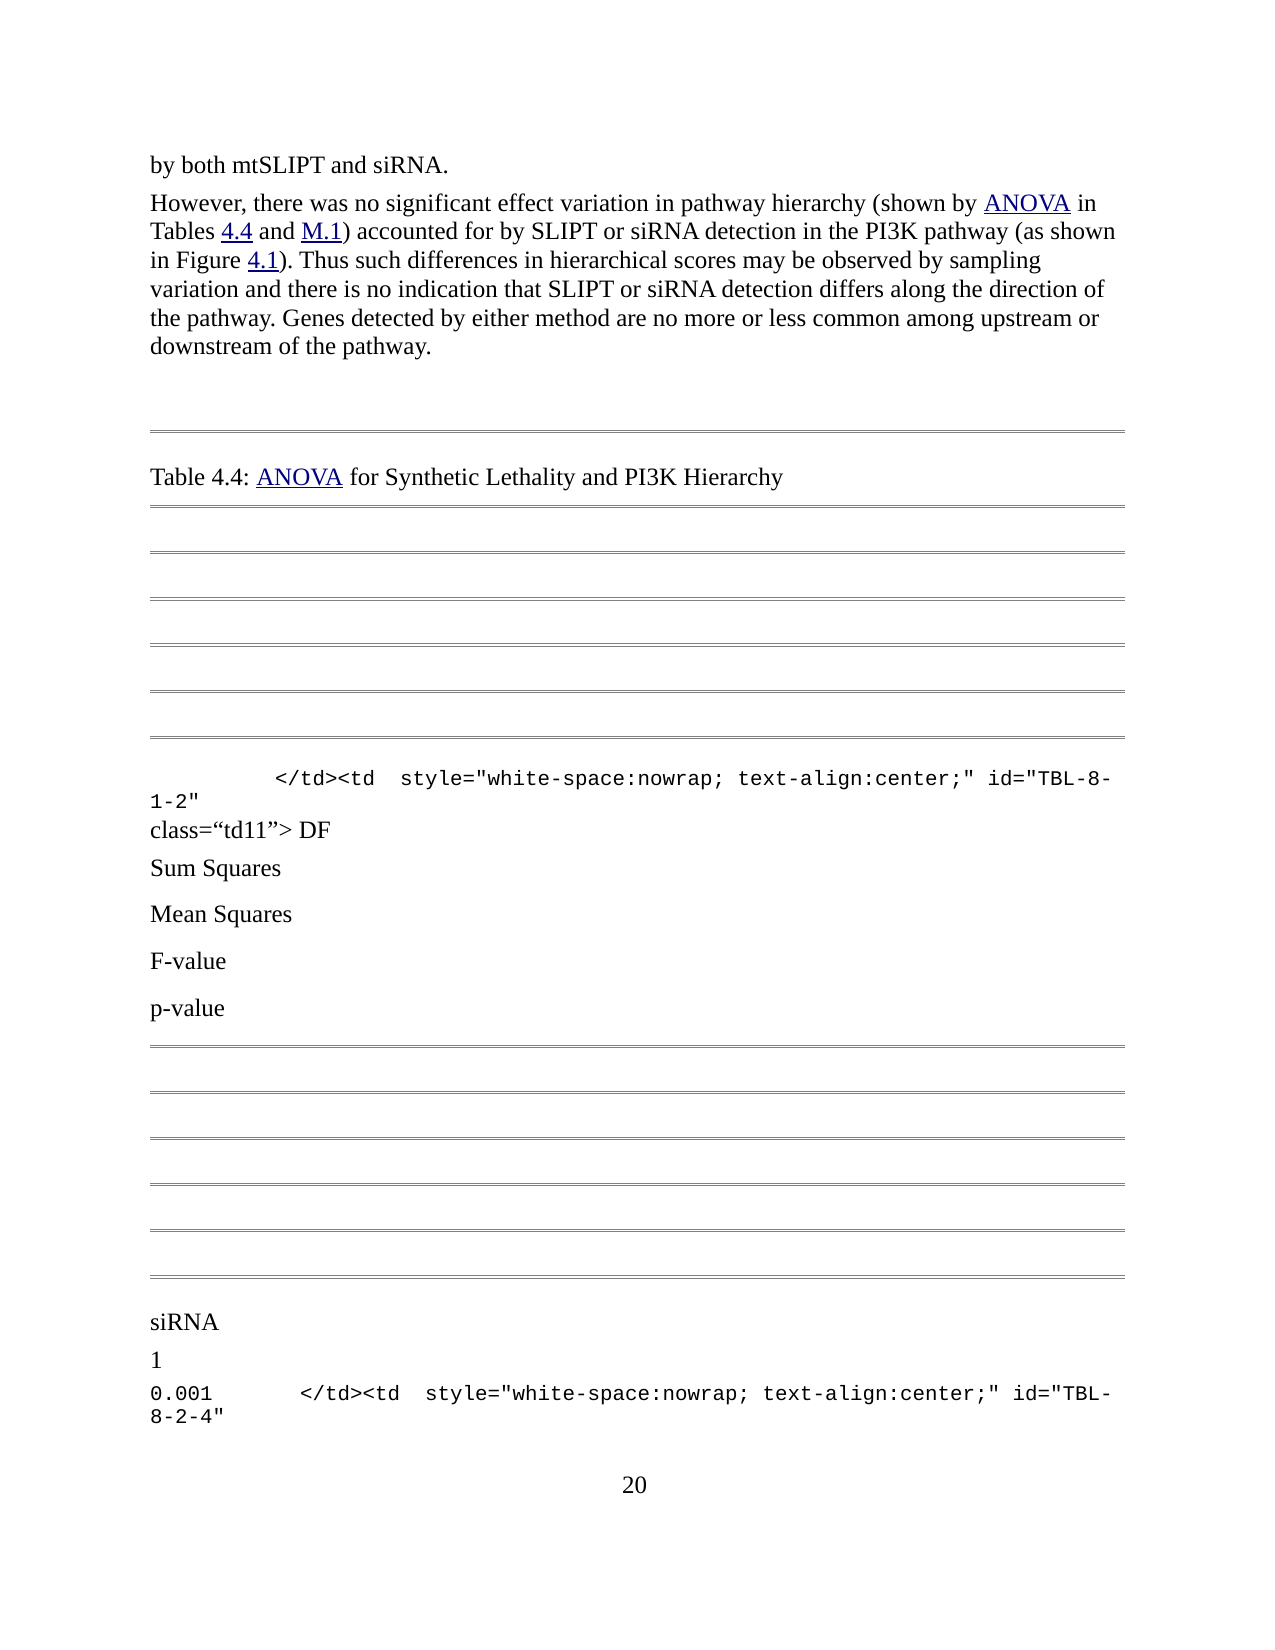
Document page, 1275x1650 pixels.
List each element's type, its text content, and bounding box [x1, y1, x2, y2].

text Sum Squares [150, 853, 1125, 881]
text 0.001 </td><td style="white-space:nowrap; text-align:center;" id="TBL-8-2-4" [150, 1383, 1125, 1430]
text Table 4.4: ANOVA for Synthetic Lethality and PI3K Hierarchy [150, 462, 1125, 491]
text siRNA [150, 1307, 1125, 1336]
text </td><td style="white-space:nowrap; text-align:center;" id="TBL-8-1-2" [150, 768, 1125, 815]
text by both mtSLIPT and siRNA. [150, 150, 1125, 179]
text p-value [150, 993, 1125, 1021]
text However, there was no significant effect variation in pathway hierarchy (shown by ANOVA in Tables 4.4 and M.1) accounted for by SLIPT or siRNA detection in the PI3K pathway (as shown in Figure 4.1). Thus such differences in hierarchical scores may be observed by sampling variation and there is no indication that SLIPT or siRNA detection differs along the direction of the pathway. Genes detected by either method are no more or less common among upstream or downstream of the pathway. [150, 188, 1125, 360]
text Mean Squares [150, 899, 1125, 928]
text F-value [150, 946, 1125, 975]
text 1 [150, 1345, 1125, 1374]
text class=“td11”> DF [150, 815, 1125, 844]
